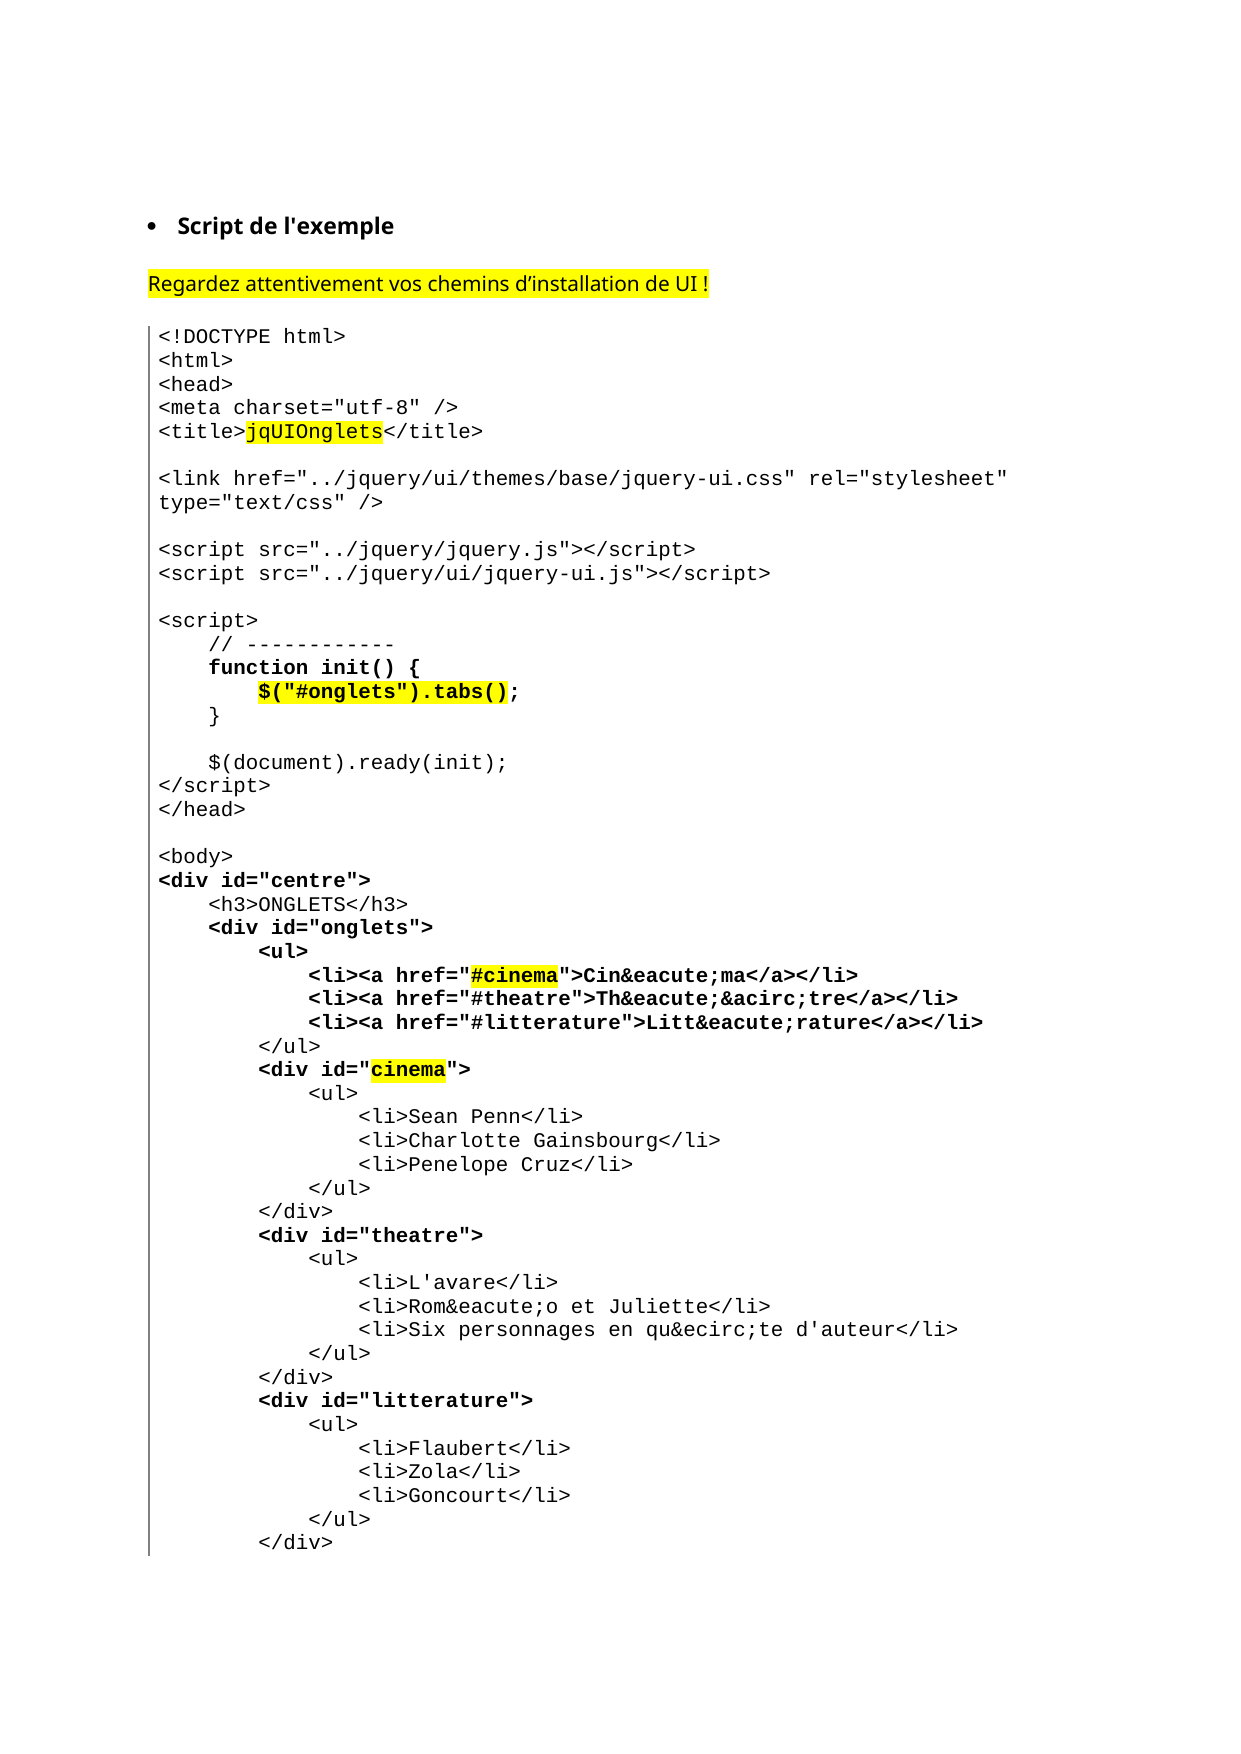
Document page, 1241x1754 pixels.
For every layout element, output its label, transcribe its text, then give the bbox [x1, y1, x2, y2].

text <li><a href="#litterature">Litt&eacute;rature</a></li> [150, 1012, 1092, 1036]
text <div id="onglets"> [150, 917, 1092, 941]
text function init() { [150, 657, 1092, 681]
text </head> [150, 799, 1092, 823]
text <link href="../jquery/ui/themes/base/jquery-ui.css" rel="stylesheet" type="text/css" /> [150, 468, 1092, 515]
text <li>Sean Penn</li> [150, 1107, 1092, 1130]
text </div> [150, 1367, 1092, 1390]
text </ul> [150, 1508, 1092, 1532]
text <li><a href="#cinema">Cin&eacute;ma</a></li> [150, 965, 1092, 988]
text // ------------ [150, 634, 1092, 657]
text <script src="../jquery/ui/jquery-ui.js"></script> [150, 563, 1092, 586]
text <li>Goncourt</li> [150, 1485, 1092, 1508]
text <div id="theatre"> [150, 1225, 1092, 1248]
text <ul> [150, 1248, 1092, 1272]
text <meta charset="utf-8" /> [150, 397, 1092, 421]
text <head> [150, 373, 1092, 397]
text <!DOCTYPE html> [150, 326, 1092, 350]
text <li>Penelope Cruz</li> [150, 1154, 1092, 1177]
text <li>L'avare</li> [150, 1272, 1092, 1296]
text <body> [150, 846, 1092, 870]
text </ul> [150, 1177, 1092, 1201]
text <div id="cinema"> [150, 1059, 1092, 1083]
text <script> [150, 610, 1092, 634]
text </script> [150, 776, 1092, 799]
text <li>Rom&eacute;o et Juliette</li> [150, 1296, 1092, 1319]
text <ul> [150, 941, 1092, 965]
text <li>Six personnages en qu&ecirc;te d'auteur</li> [150, 1319, 1092, 1343]
text </div> [150, 1201, 1092, 1225]
text <li>Flaubert</li> [150, 1438, 1092, 1461]
text <title>jqUIOnglets</title> [150, 421, 1092, 444]
text </div> [150, 1532, 1092, 1556]
text <h3>ONGLETS</h3> [150, 894, 1092, 917]
text } [150, 704, 1092, 728]
list Script de l'exemple [148, 210, 1092, 241]
text <li><a href="#theatre">Th&eacute;&acirc;tre</a></li> [150, 988, 1092, 1012]
text <ul> [150, 1414, 1092, 1438]
text Regardez attentivement vos chemins d’installation de UI ! [148, 269, 1092, 298]
text $(document).ready(init); [150, 752, 1092, 776]
text <li>Zola</li> [150, 1461, 1092, 1485]
text <li>Charlotte Gainsbourg</li> [150, 1130, 1092, 1154]
text <div id="litterature"> [150, 1390, 1092, 1414]
text $("#onglets").tabs(); [150, 681, 1092, 704]
text <script src="../jquery/jquery.js"></script> [150, 539, 1092, 563]
text <div id="centre"> [150, 870, 1092, 894]
text </ul> [150, 1036, 1092, 1059]
text <html> [150, 350, 1092, 373]
text <ul> [150, 1083, 1092, 1107]
text </ul> [150, 1343, 1092, 1367]
